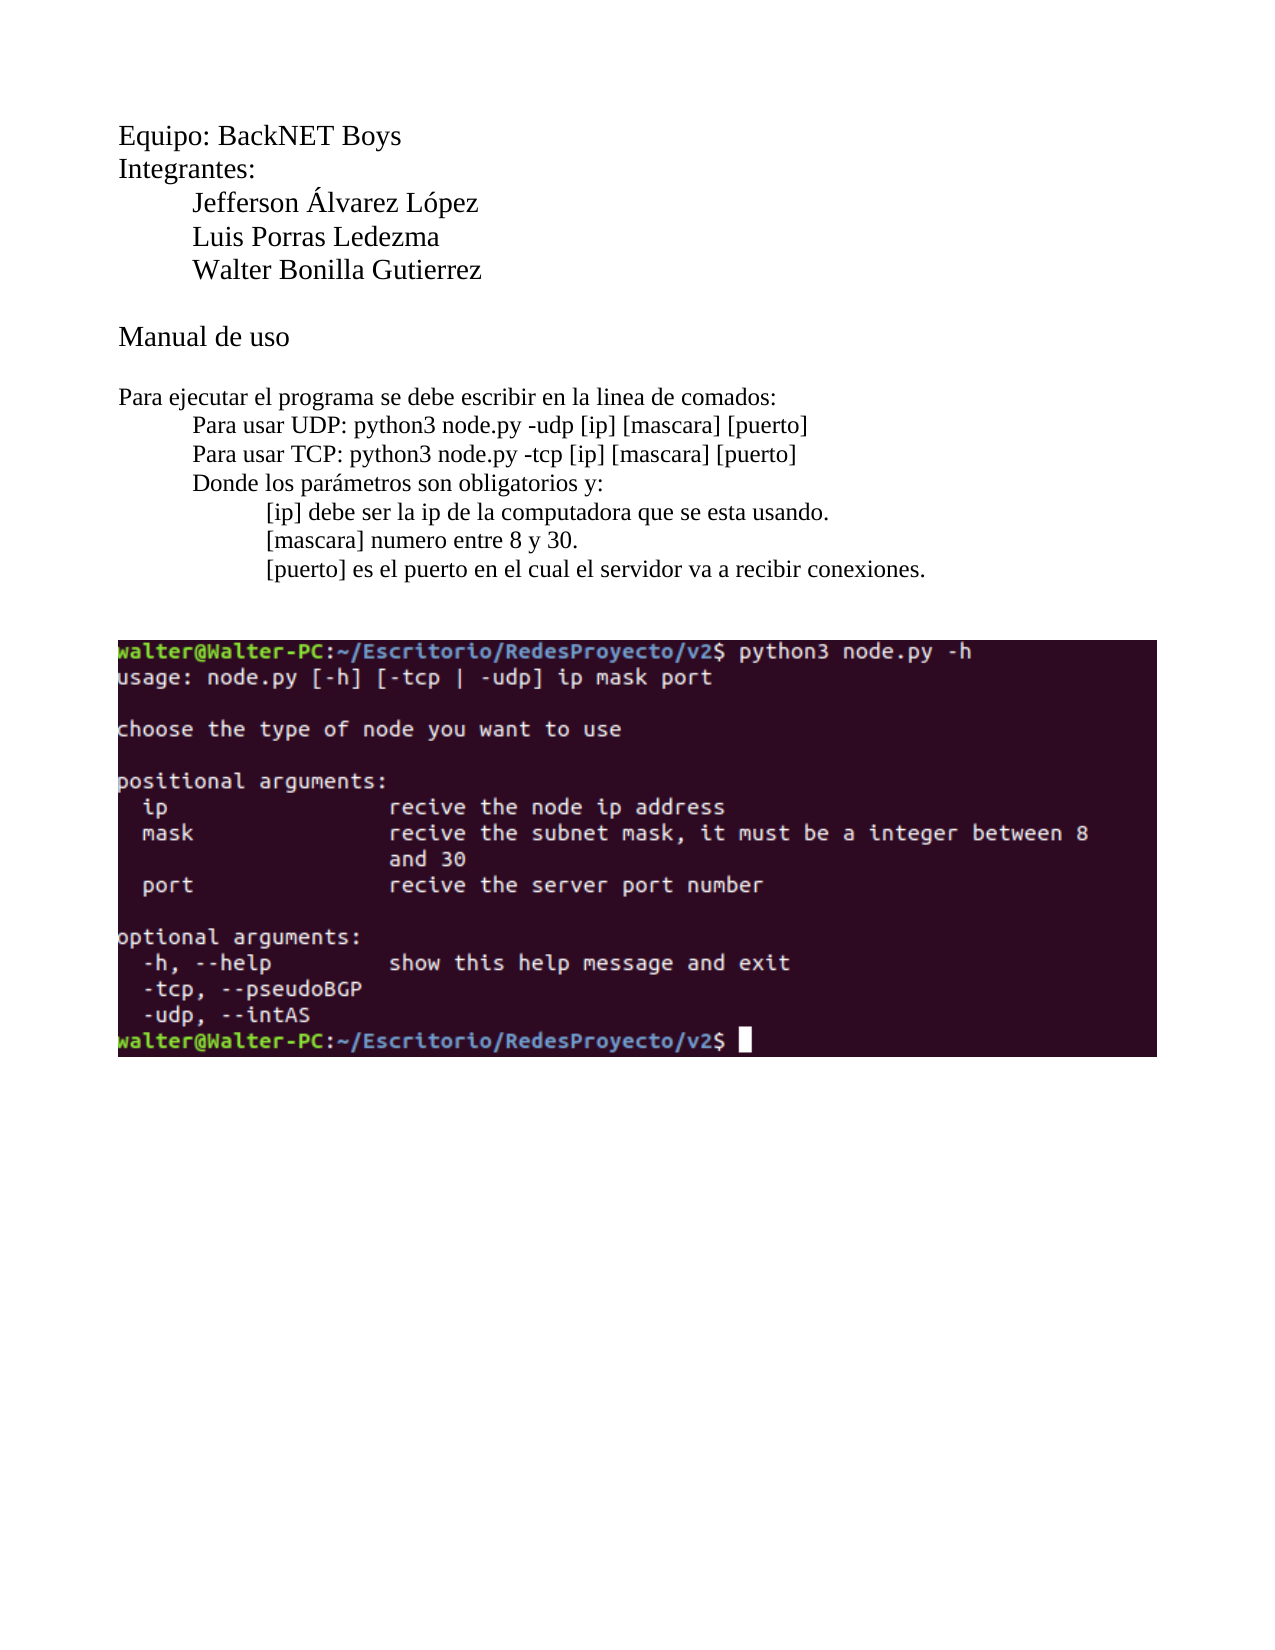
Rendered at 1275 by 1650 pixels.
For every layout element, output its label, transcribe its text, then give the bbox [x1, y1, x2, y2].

text Luis Porras Ledezma [118, 219, 1157, 252]
text Para usar TCP: python3 node.py -tcp [ip] [mascara] [puerto] [118, 439, 1157, 468]
text Equipo: BackNET Boys [118, 118, 1157, 152]
text Jefferson Álvarez López [118, 185, 1157, 219]
text Integrantes: [118, 152, 1157, 185]
text [puerto] es el puerto en el cual el servidor va a recibir conexiones. [118, 554, 1157, 583]
text Walter Bonilla Gutierrez [118, 252, 1157, 286]
text [mascara] numero entre 8 y 30. [118, 525, 1157, 554]
text Para ejecutar el programa se debe escribir en la linea de comados: [118, 382, 1157, 410]
text Donde los parámetros son obligatorios y: [118, 468, 1157, 497]
picture [118, 640, 1157, 1057]
text Para usar UDP: python3 node.py -udp [ip] [mascara] [puerto] [118, 410, 1157, 439]
text [ip] debe ser la ip de la computadora que se esta usando. [118, 497, 1157, 525]
text Manual de uso [118, 319, 1157, 353]
